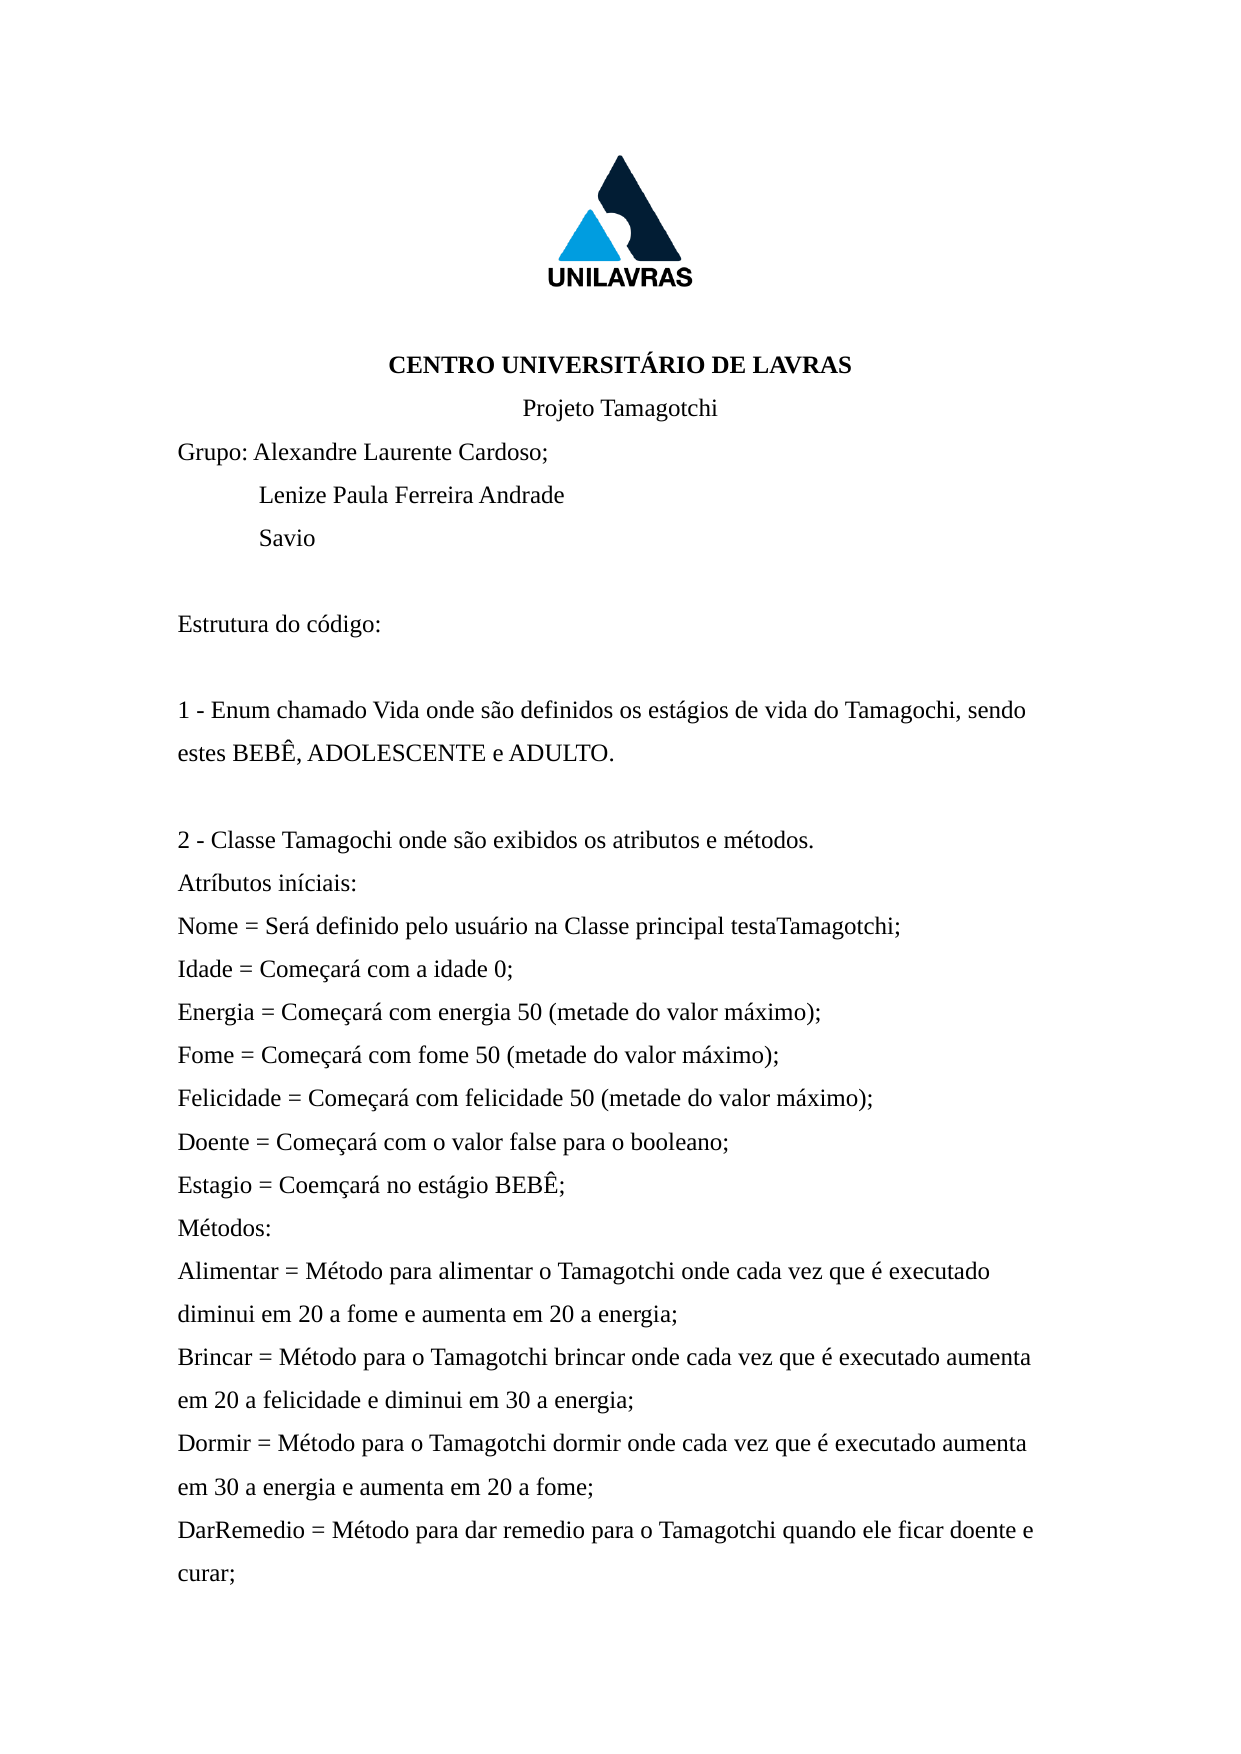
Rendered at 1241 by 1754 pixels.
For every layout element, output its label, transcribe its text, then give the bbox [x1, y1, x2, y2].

text Alimentar = Método para alimentar o Tamagotchi onde cada vez que é executado diminui em 20 a fome e aumenta em 20 a energia; [177, 1256, 1063, 1328]
text Estagio = Coemçará no estágio BEBÊ; [177, 1170, 1063, 1198]
text Savio [177, 523, 1063, 552]
text Grupo: Alexandre Laurente Cardoso; [177, 437, 1063, 465]
text Atríbutos iníciais: [177, 868, 1063, 897]
text 1 - Enum chamado Vida onde são definidos os estágios de vida do Tamagochi, sendo estes BEBÊ, ADOLESCENTE e ADULTO. [177, 695, 1063, 767]
text Estrutura do código: [177, 609, 1063, 638]
text Projeto Tamagotchi [177, 393, 1063, 422]
text Felicidade = Começará com felicidade 50 (metade do valor máximo); [177, 1083, 1063, 1112]
text Métodos: [177, 1213, 1063, 1242]
text CENTRO UNIVERSITÁRIO DE LAVRAS [177, 350, 1063, 379]
text DarRemedio = Método para dar remedio para o Tamagotchi quando ele ficar doente e curar; [177, 1515, 1063, 1587]
text Idade = Começará com a idade 0; [177, 954, 1063, 983]
text Nome = Será definido pelo usuário na Classe principal testaTamagotchi; [177, 911, 1063, 940]
text Doente = Começará com o valor false para o booleano; [177, 1127, 1063, 1155]
text Lenize Paula Ferreira Andrade [177, 480, 1063, 508]
text Fome = Começará com fome 50 (metade do valor máximo); [177, 1040, 1063, 1069]
text Energia = Começará com energia 50 (metade do valor máximo); [177, 997, 1063, 1026]
text Dormir = Método para o Tamagotchi dormir onde cada vez que é executado aumenta em 30 a energia e aumenta em 20 a fome; [177, 1428, 1063, 1500]
text 2 - Classe Tamagochi onde são exibidos os atributos e métodos. [177, 825, 1063, 853]
text Brincar = Método para o Tamagotchi brincar onde cada vez que é executado aumenta em 20 a felicidade e diminui em 30 a energia; [177, 1342, 1063, 1414]
